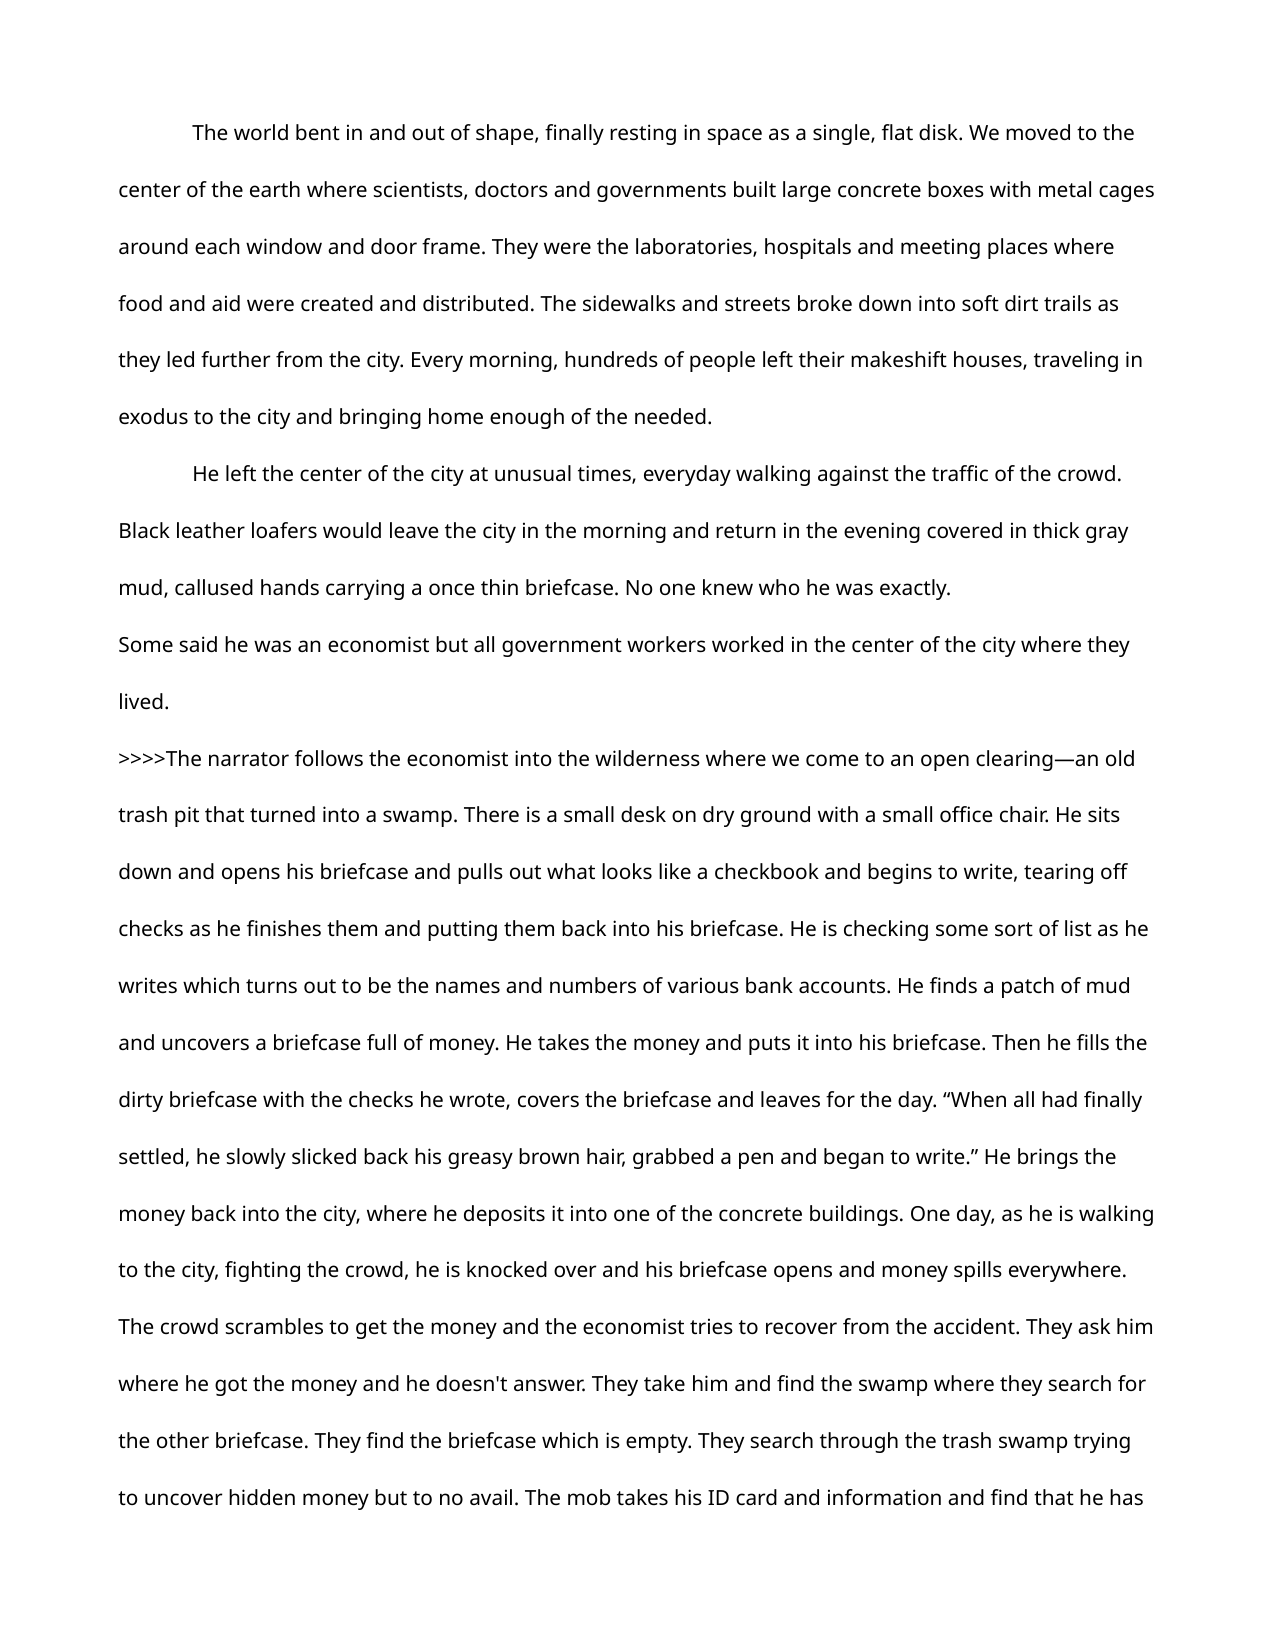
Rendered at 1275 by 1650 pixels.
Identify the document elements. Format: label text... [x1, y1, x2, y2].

text Some said he was an economist but all government workers worked in the center of the city where they lived. [118, 630, 1157, 715]
text He left the center of the city at unusual times, everyday walking against the traffic of the crowd. Black leather loafers would leave the city in the morning and return in the evening covered in thick gray mud, callused hands carrying a once thin briefcase. No one knew who he was exactly. [118, 459, 1157, 602]
text The world bent in and out of shape, finally resting in space as a single, flat disk. We moved to the center of the earth where scientists, doctors and governments built large concrete boxes with metal cages around each window and door frame. They were the laboratories, hospitals and meeting places where food and aid were created and distributed. The sidewalks and streets broke down into soft dirt trails as they led further from the city. Every morning, hundreds of people left their makeshift houses, traveling in exodus to the city and bringing home enough of the needed. [118, 118, 1157, 431]
text >>>>The narrator follows the economist into the wilderness where we come to an open clearing—an old trash pit that turned into a swamp. There is a small desk on dry ground with a small office chair. He sits down and opens his briefcase and pulls out what looks like a checkbook and begins to write, tearing off checks as he finishes them and putting them back into his briefcase. He is checking some sort of list as he writes which turns out to be the names and numbers of various bank accounts. He finds a patch of mud and uncovers a briefcase full of money. He takes the money and puts it into his briefcase. Then he fills the dirty briefcase with the checks he wrote, covers the briefcase and leaves for the day. “When all had finally settled, he slowly slicked back his greasy brown hair, grabbed a pen and began to write.” He brings the money back into the city, where he deposits it into one of the concrete buildings. One day, as he is walking to the city, fighting the crowd, he is knocked over and his briefcase opens and money spills everywhere. The crowd scrambles to get the money and the economist tries to recover from the accident. They ask him where he got the money and he doesn't answer. They take him and find the swamp where they search for the other briefcase. They find the briefcase which is empty. They search through the trash swamp trying to uncover hidden money but to no avail. The mob takes his ID card and information and find that he has [118, 744, 1157, 1512]
